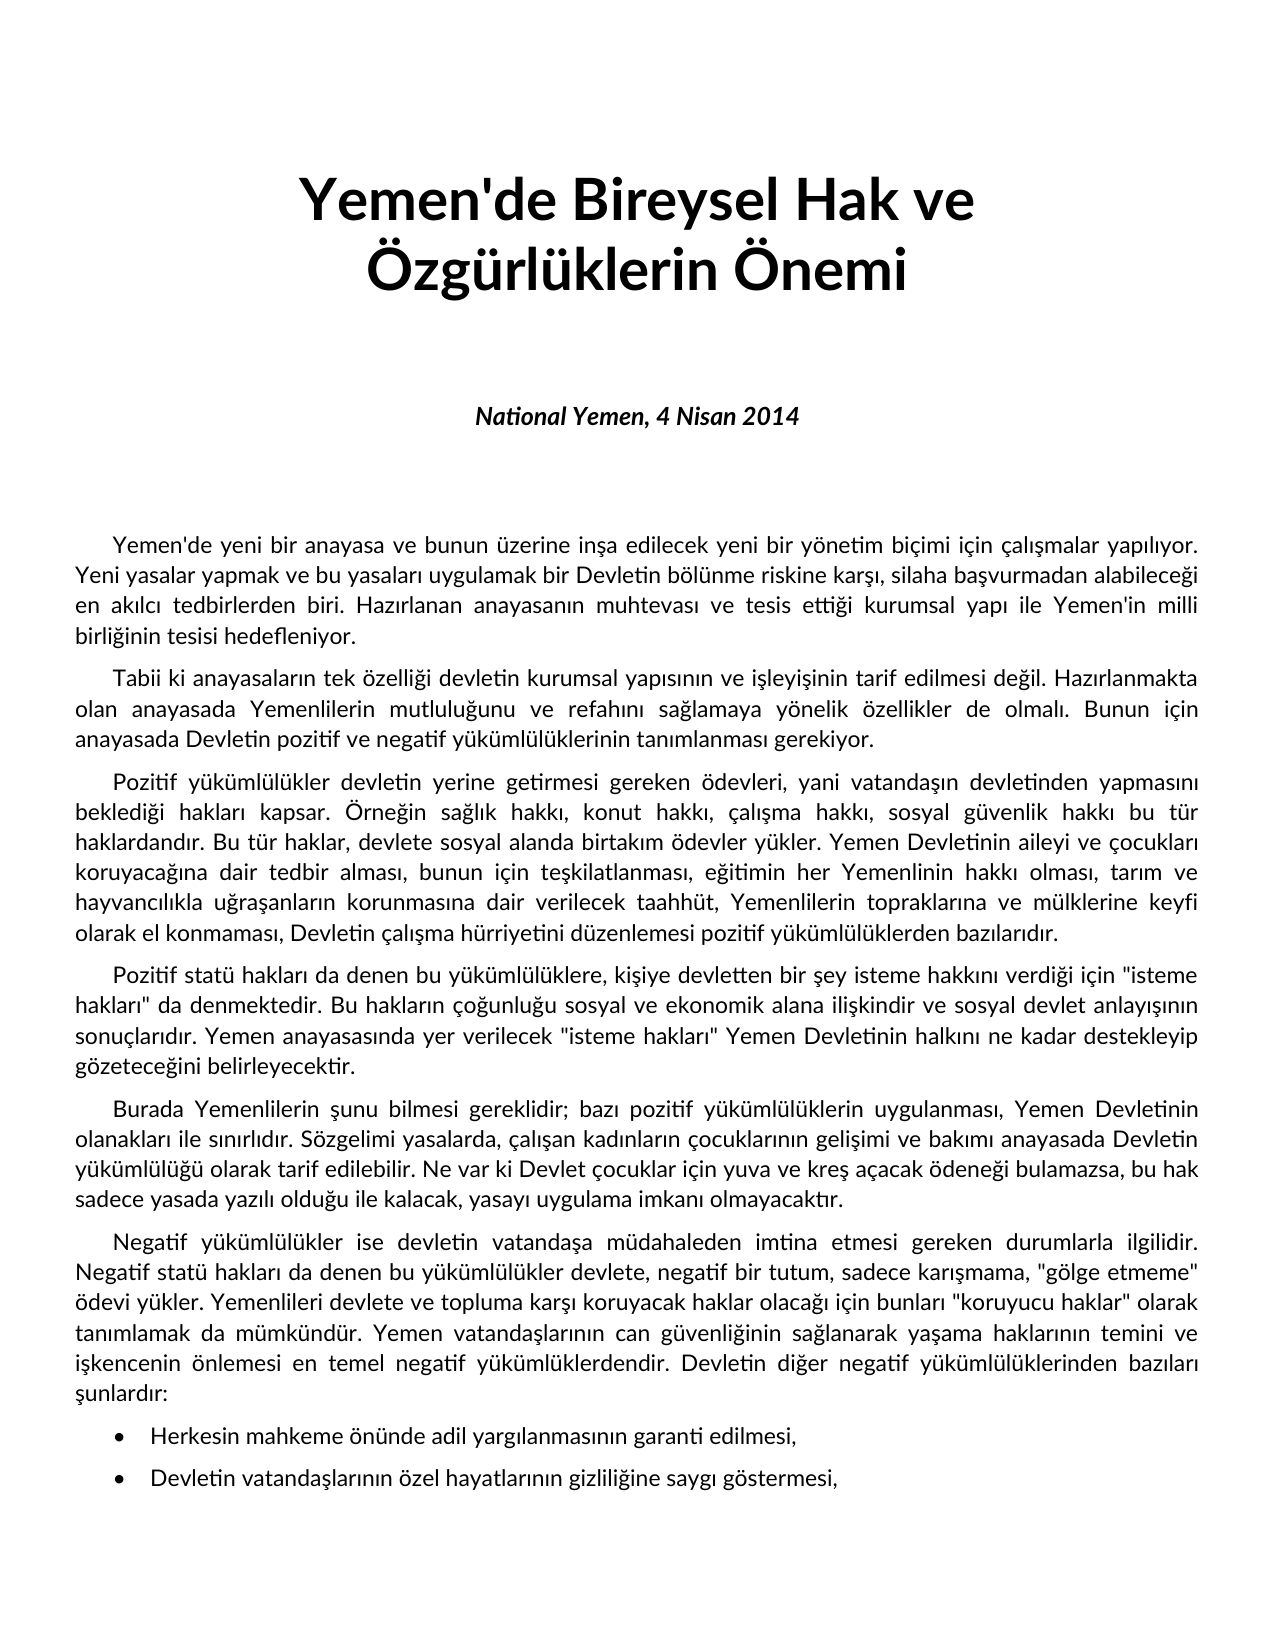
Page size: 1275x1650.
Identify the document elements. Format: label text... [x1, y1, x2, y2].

text Burada Yemenlilerin şunu bilmesi gereklidir; bazı pozitif yükümlülüklerin uygulanması, Yemen Devletinin olanakları ile sınırlıdır. Sözgelimi yasalarda, çalışan kadınların çocuklarının gelişimi ve bakımı anayasada Devletin yükümlülüğü olarak tarif edilebilir. Ne var ki Devlet çocuklar için yuva ve kreş açacak ödeneği bulamazsa, bu hak sadece yasada yazılı olduğu ile kalacak, yasayı uygulama imkanı olmayacaktır. [75, 1094, 1200, 1212]
text • Herkesin mahkeme önünde adil yargılanmasının garanti edilmesi, [75, 1421, 1200, 1449]
text Pozitif yükümlülükler devletin yerine getirmesi gereken ödevleri, yani vatandaşın devletinden yapmasını beklediği hakları kapsar. Örneğin sağlık hakkı, konut hakkı, çalışma hakkı, sosyal güvenlik hakkı bu tür haklardandır. Bu tür haklar, devlete sosyal alanda birtakım ödevler yükler. Yemen Devletinin aileyi ve çocukları koruyacağına dair tedbir alması, bunun için teşkilatlanması, eğitimin her Yemenlinin hakkı olması, tarım ve hayvancılıkla uğraşanların korunmasına dair verilecek taahhüt, Yemenlilerin topraklarına ve mülklerine keyfi olarak el konmaması, Devletin çalışma hürriyetini düzenlemesi pozitif yükümlülüklerden bazılarıdır. [75, 767, 1200, 946]
subtitle Yemen'de Bireysel Hak ve Özgürlüklerin Önemi [75, 162, 1200, 302]
text Tabii ki anayasaların tek özelliği devletin kurumsal yapısının ve işleyişinin tarif edilmesi değil. Hazırlanmakta olan anayasada Yemenlilerin mutluluğunu ve refahını sağlamaya yönelik özellikler de olmalı. Bunun için anayasada Devletin pozitif ve negatif yükümlülüklerinin tanımlanması gerekiyor. [75, 664, 1200, 752]
text Negatif yükümlülükler ise devletin vatandaşa müdahaleden imtina etmesi gereken durumlarla ilgilidir. Negatif statü hakları da denen bu yükümlülükler devlete, negatif bir tutum, sadece karışmama, "gölge etmeme" ödevi yükler. Yemenlileri devlete ve topluma karşı koruyacak haklar olacağı için bunları "koruyucu haklar" olarak tanımlamak da mümkündür. Yemen vatandaşlarının can güvenliğinin sağlanarak yaşama haklarının temini ve işkencenin önlemesi en temel negatif yükümlüklerdendir. Devletin diğer negatif yükümlülüklerinden bazıları şunlardır: [75, 1228, 1200, 1406]
text Yemen'de yeni bir anayasa ve bunun üzerine inşa edilecek yeni bir yönetim biçimi için çalışmalar yapılıyor. Yeni yasalar yapmak ve bu yasaları uygulamak bir Devletin bölünme riskine karşı, silaha başvurmadan alabileceği en akılcı tedbirlerden biri. Hazırlanan anayasanın muhtevası ve tesis ettiği kurumsal yapı ile Yemen'in milli birliğinin tesisi hedefleniyor. [75, 531, 1200, 649]
text Pozitif statü hakları da denen bu yükümlülüklere, kişiye devletten bir şey isteme hakkını verdiği için "isteme hakları" da denmektedir. Bu hakların çoğunluğu sosyal ve ekonomik alana ilişkindir ve sosyal devlet anlayışının sonuçlarıdır. Yemen anayasasında yer verilecek "isteme hakları" Yemen Devletinin halkını ne kadar destekleyip gözeteceğini belirleyecektir. [75, 961, 1200, 1079]
text • Devletin vatandaşlarının özel hayatlarının gizliliğine saygı göstermesi, [75, 1464, 1200, 1492]
text National Yemen, 4 Nisan 2014 [75, 400, 1200, 430]
